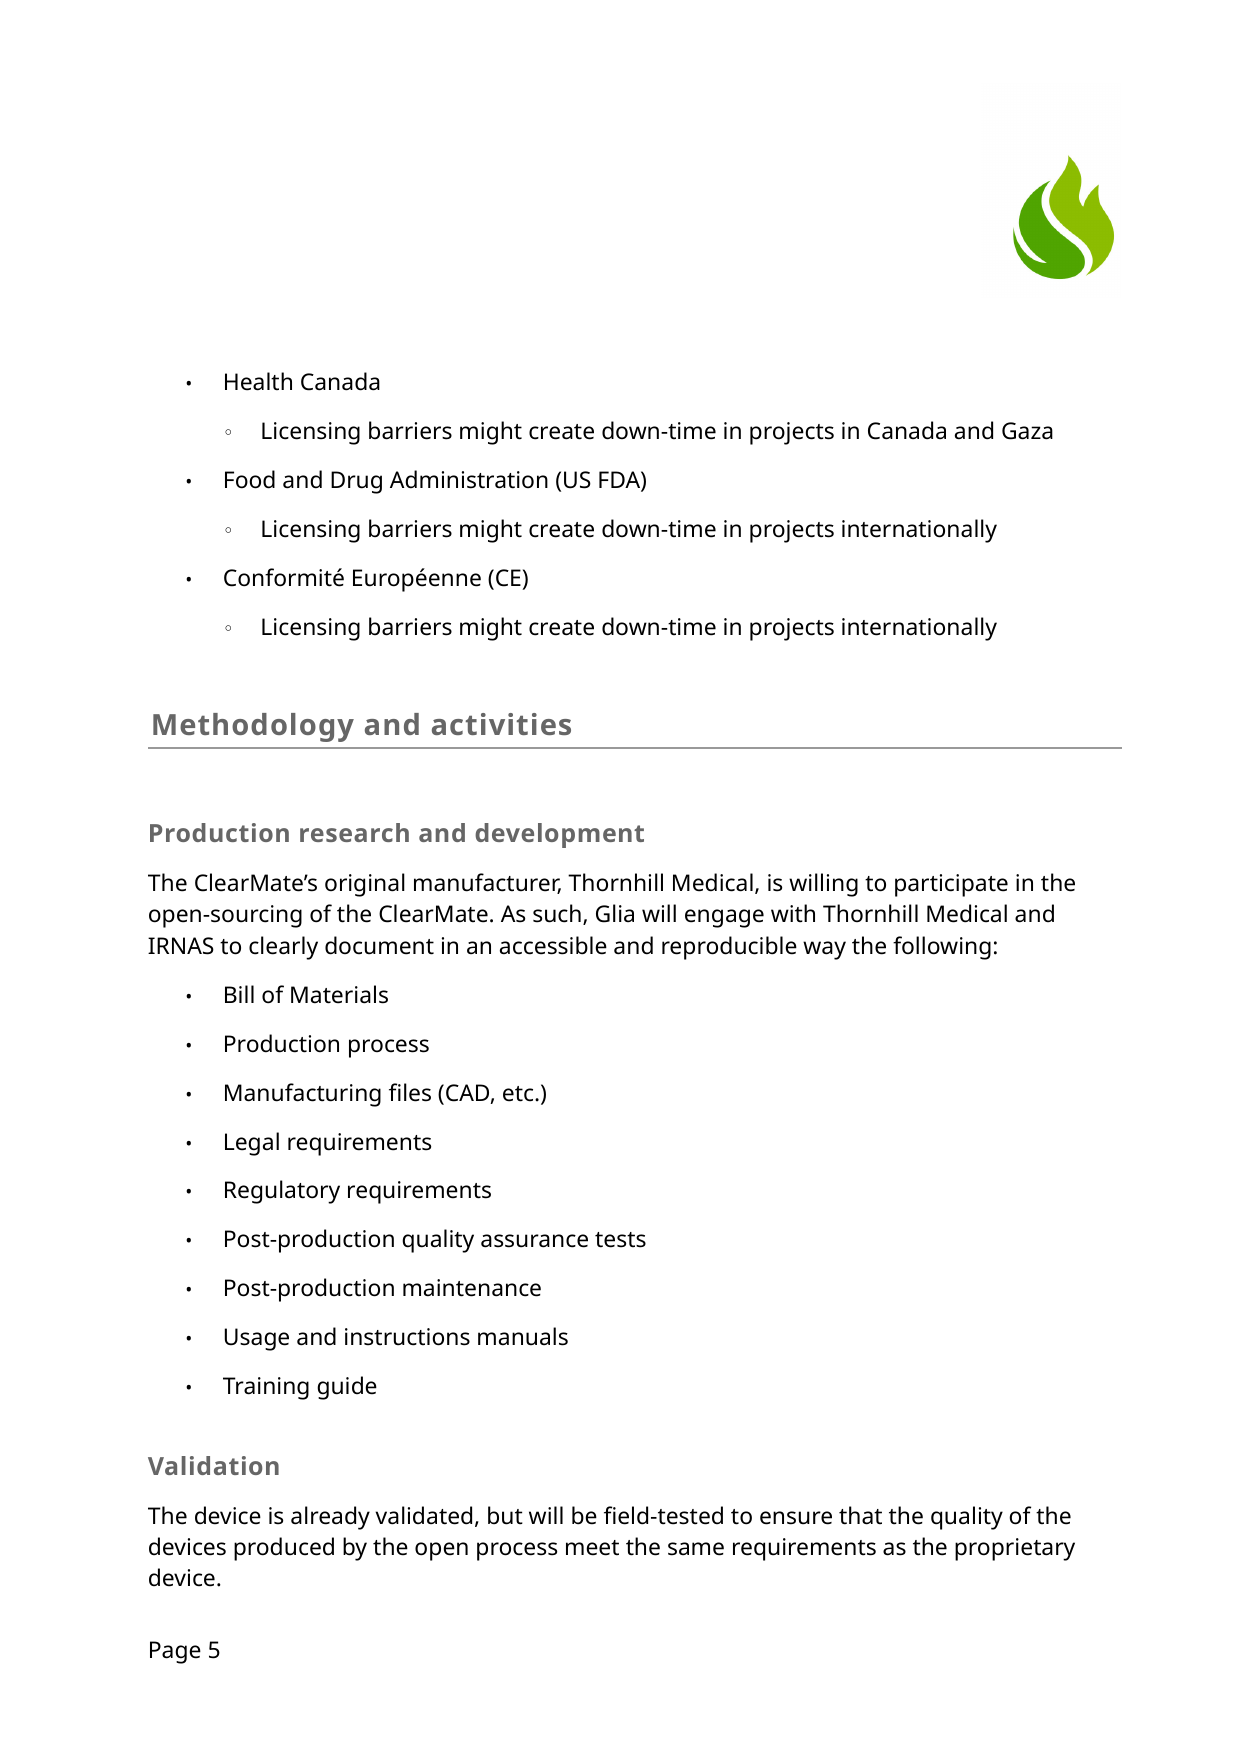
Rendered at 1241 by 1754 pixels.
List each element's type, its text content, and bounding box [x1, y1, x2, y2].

list Usage and instructions manuals [185, 1321, 1122, 1353]
list Food and Drug Administration (US FDA) [185, 464, 1122, 496]
list Conformité Européenne (CE) [185, 562, 1122, 593]
subtitle Methodology and activities [148, 701, 1122, 747]
list Licensing barriers might create down-time in projects in Canada and Gaza [223, 415, 1122, 447]
list Legal requirements [185, 1126, 1122, 1157]
list Licensing barriers might create down-time in projects internationally [223, 513, 1122, 544]
list Licensing barriers might create down-time in projects internationally [223, 611, 1122, 642]
list Regulatory requirements [185, 1174, 1122, 1206]
list Manufacturing files (CAD, etc.) [185, 1077, 1122, 1108]
list Production process [185, 1028, 1122, 1059]
subtitle Validation [148, 1449, 1122, 1483]
text The ClearMate’s original manufacturer, Thornhill Medical, is willing to participate in the open-sourcing of the ClearMate. As such, Glia will engage with Thornhill Medical and IRNAS to clearly document in an accessible and reproducible way the following: [148, 867, 1122, 961]
list Health Canada [185, 366, 1122, 398]
text The device is already validated, but will be field-tested to ensure that the quality of the devices produced by the open process meet the same requirements as the proprietary device. [148, 1500, 1122, 1594]
picture [981, 83, 1026, 298]
subtitle Production research and development [148, 816, 1122, 850]
list Training guide [185, 1370, 1122, 1402]
list Bill of Materials [185, 979, 1122, 1010]
list Post-production quality assurance tests [185, 1223, 1122, 1255]
list Post-production maintenance [185, 1272, 1122, 1304]
